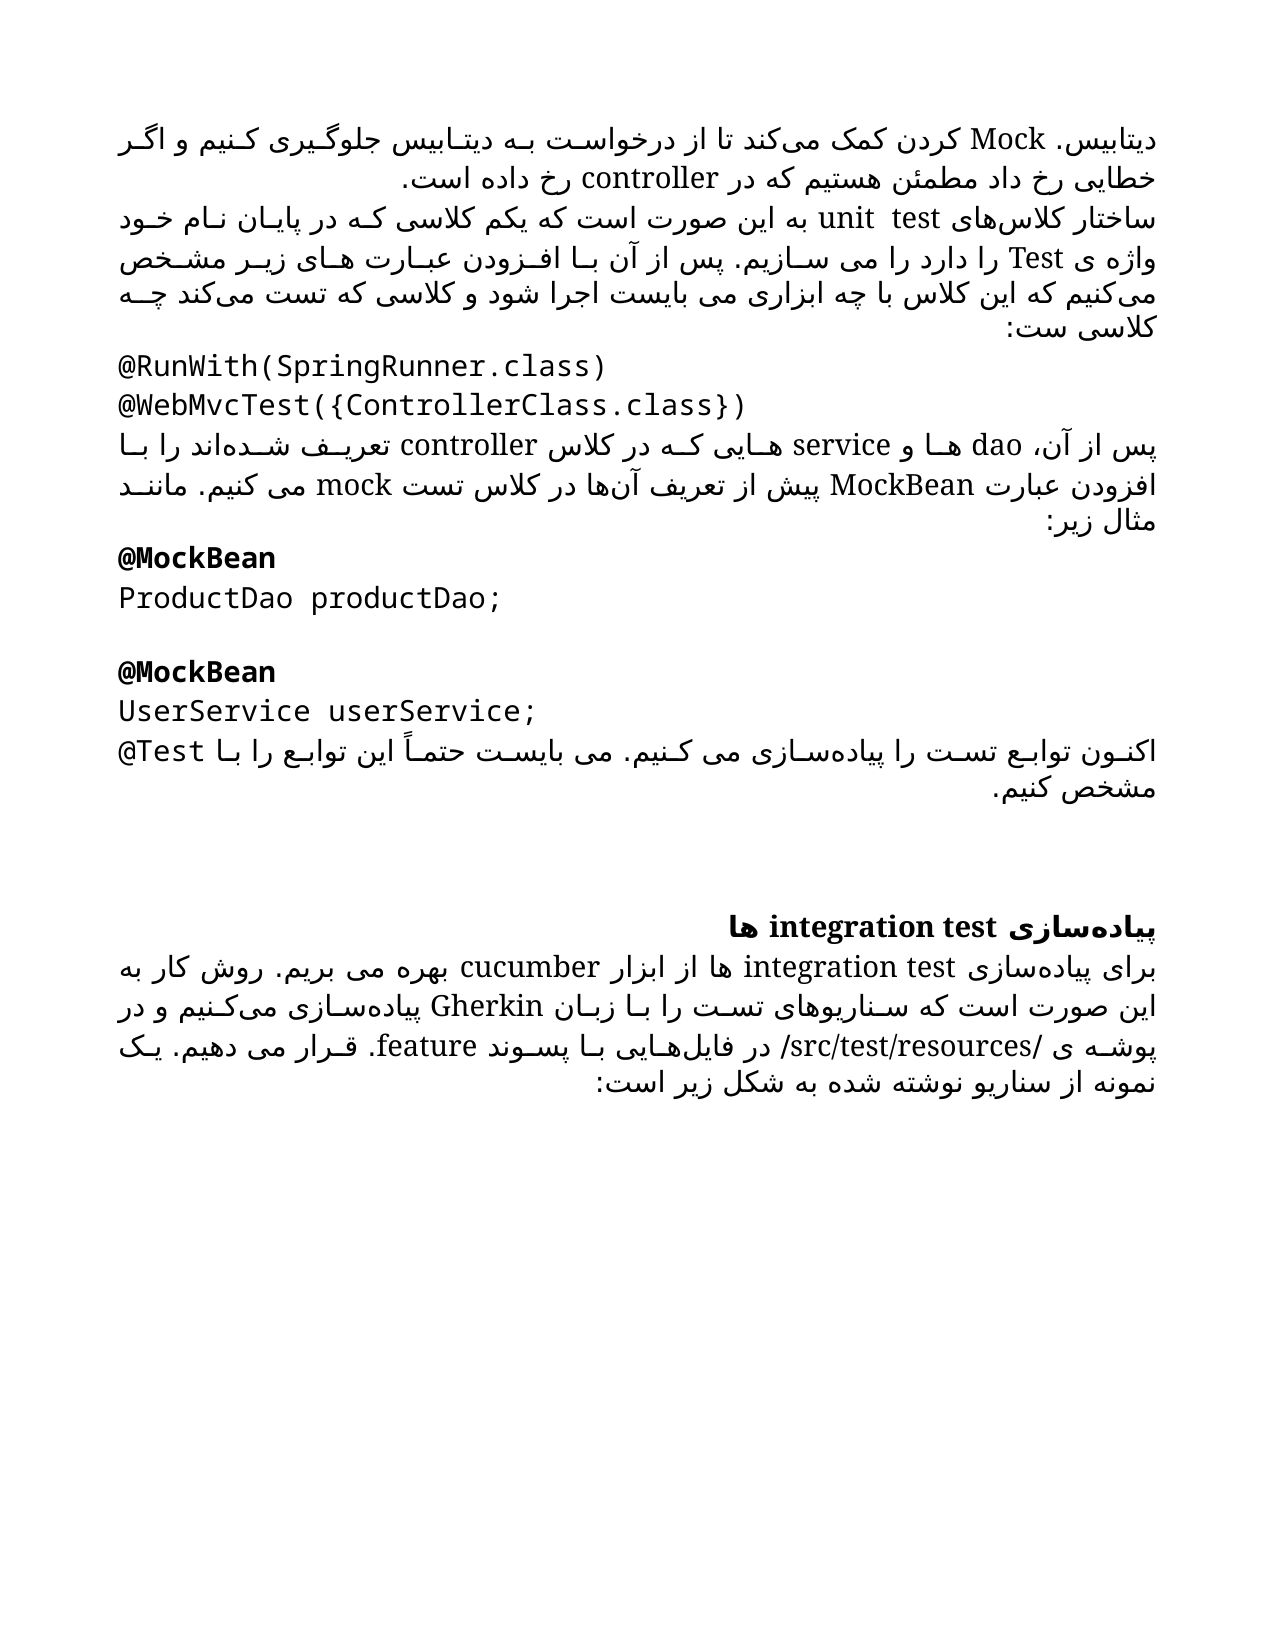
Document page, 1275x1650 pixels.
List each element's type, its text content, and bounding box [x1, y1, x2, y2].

text @MockBean [118, 651, 1157, 691]
text برای پیاده‌سازی integration test ها از ابزار cucumber بهره می بریم. روش کار به این صورت است که سناریوهای تست را با زبان Gherkin پیاده‌سازی می‌کنیم و در پوشه ی /src/test/resources/ در فایل‌هایی با پسوند feature. قرار می دهیم. یک نمونه از سناریو نوشته شده به شکل زیر است: [118, 946, 1157, 1099]
text @MockBean [118, 537, 1157, 577]
text @RunWith(SpringRunner.class) [118, 345, 1157, 384]
text پروژه ی پیاده‌سازی شده چهار controller به نام های ProductController، UserAccountController، UserAddressController و UserAuthController دارد. برای پیاده‌سازی unit testها از ابزار Mockito بهره می بریم. به کمک این ابزار می‌توان درخواست هایی که به وسیله Daoها به دیتابیس داده می‌شود را mock کرد و آن چیزی که مدنظر است را برگرداند. مزیت این کار این است که چون با unit test ها می‌خواهیم از کارایی درست controller ها مطمئن شویم، اگر خطایی در فاز گرفتن اطلاعات از دیتابیس رخ دهد، نمی‌توانیم بفهمیم که آیا این خطا در controller بوده یا دیتابیس. Mock کردن کمک می‌کند تا از درخواست به دیتابیس جلوگیری کنیم و اگر خطایی رخ داد مطمئن هستیم که در controller رخ داده است. [118, 118, 1157, 197]
text ProductDao productDao; [118, 577, 1157, 617]
text ساختار کلاس‌های unit test به این صورت است که یکم کلاسی که در پایان نام خود واژه ی Test را دارد را می سازیم. پس از آن با افزودن عبارت های زیر مشخص می‌کنیم که این کلاس با چه ابزاری می بایست اجرا شود و کلاسی که تست می‌کند چه کلاسی ست: [118, 197, 1157, 345]
text پس از آن، dao ها و service هایی که در کلاس controller تعریف شده‌اند را با افزودن عبارت MockBean پیش از تعریف آن‌ها در کلاس تست mock می کنیم. مانند مثال زیر: [118, 424, 1157, 537]
text UserService userService; [118, 691, 1157, 730]
text @WebMvcTest({ControllerClass.class}) [118, 384, 1157, 424]
text اکنون توابع تست را پیاده‌سازی می کنیم. می بایست حتماً این توابع را با Test@ مشخص کنیم. [118, 730, 1157, 804]
text پیاده‌سازی integration test ها [118, 906, 1157, 946]
